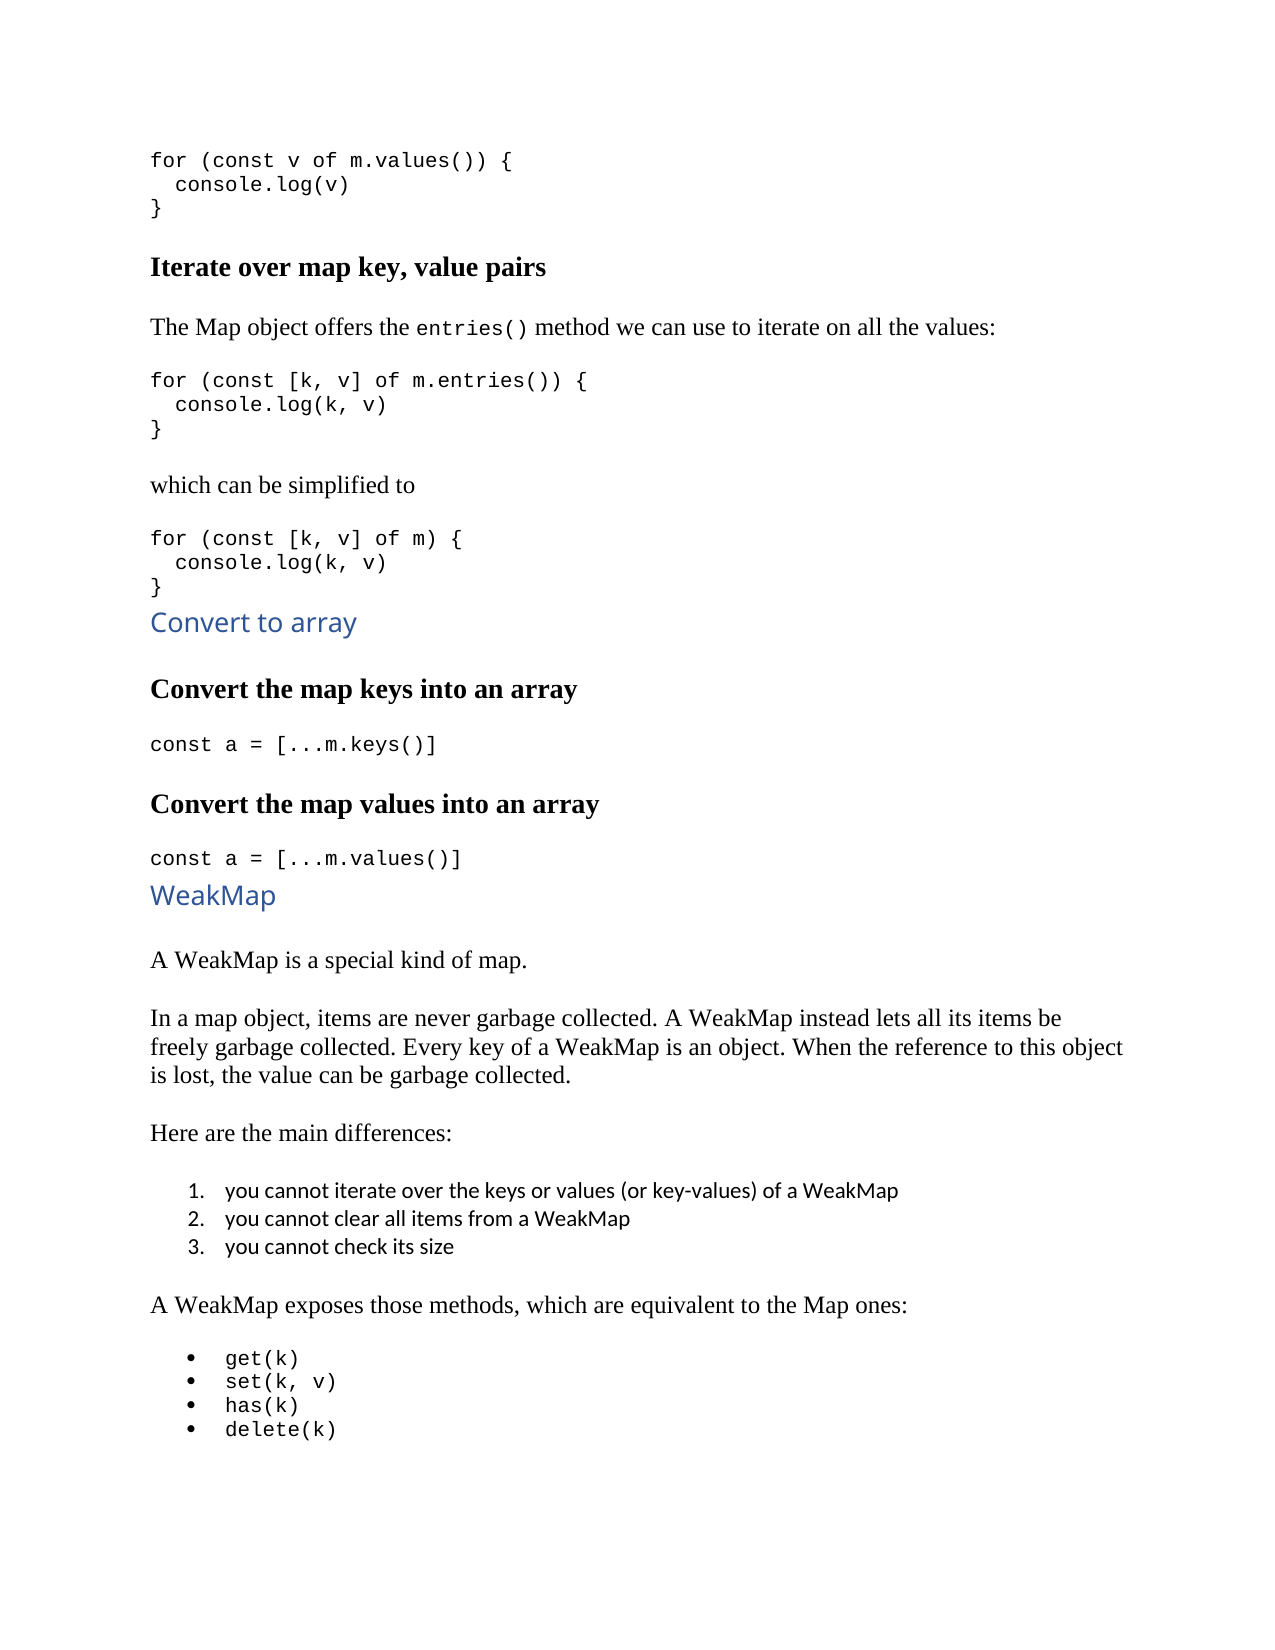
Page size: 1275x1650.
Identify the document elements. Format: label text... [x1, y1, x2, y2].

text Here are the main differences: [150, 1118, 1125, 1147]
subtitle WeakMap [150, 876, 1125, 913]
list has(k) [187, 1395, 1125, 1418]
text console.log(v) [150, 174, 1125, 197]
text for (const v of m.values()) { [150, 150, 1125, 174]
list you cannot iterate over the keys or values (or key-values) of a WeakMap [187, 1176, 1125, 1204]
subtitle Iterate over map key, value pairs [150, 250, 1125, 282]
text const a = [...m.values()] [150, 848, 1125, 872]
text which can be simplified to [150, 471, 1125, 499]
text } [150, 197, 1125, 221]
text The Map object offers the entries() method we can use to iterate on all the values: [150, 312, 1125, 341]
text A WeakMap is a special kind of map. [150, 945, 1125, 974]
list get(k) [187, 1348, 1125, 1371]
text } [150, 418, 1125, 441]
list you cannot check its size [187, 1232, 1125, 1261]
text } [150, 576, 1125, 599]
text In a map object, items are never garbage collected. A WeakMap instead lets all its items be freely garbage collected. Every key of a WeakMap is an object. When the reference to this object is lost, the value can be garbage collected. [150, 1003, 1125, 1089]
subtitle Convert the map keys into an array [150, 672, 1125, 705]
subtitle Convert the map values into an array [150, 787, 1125, 819]
list you cannot clear all items from a WeakMap [187, 1204, 1125, 1232]
text const a = [...m.keys()] [150, 734, 1125, 758]
text console.log(k, v) [150, 394, 1125, 418]
list delete(k) [187, 1418, 1125, 1442]
text A WeakMap exposes those methods, which are equivalent to the Map ones: [150, 1290, 1125, 1318]
text console.log(k, v) [150, 552, 1125, 576]
list set(k, v) [187, 1371, 1125, 1395]
text for (const [k, v] of m) { [150, 528, 1125, 552]
text for (const [k, v] of m.entries()) { [150, 370, 1125, 394]
subtitle Convert to array [150, 603, 1125, 640]
